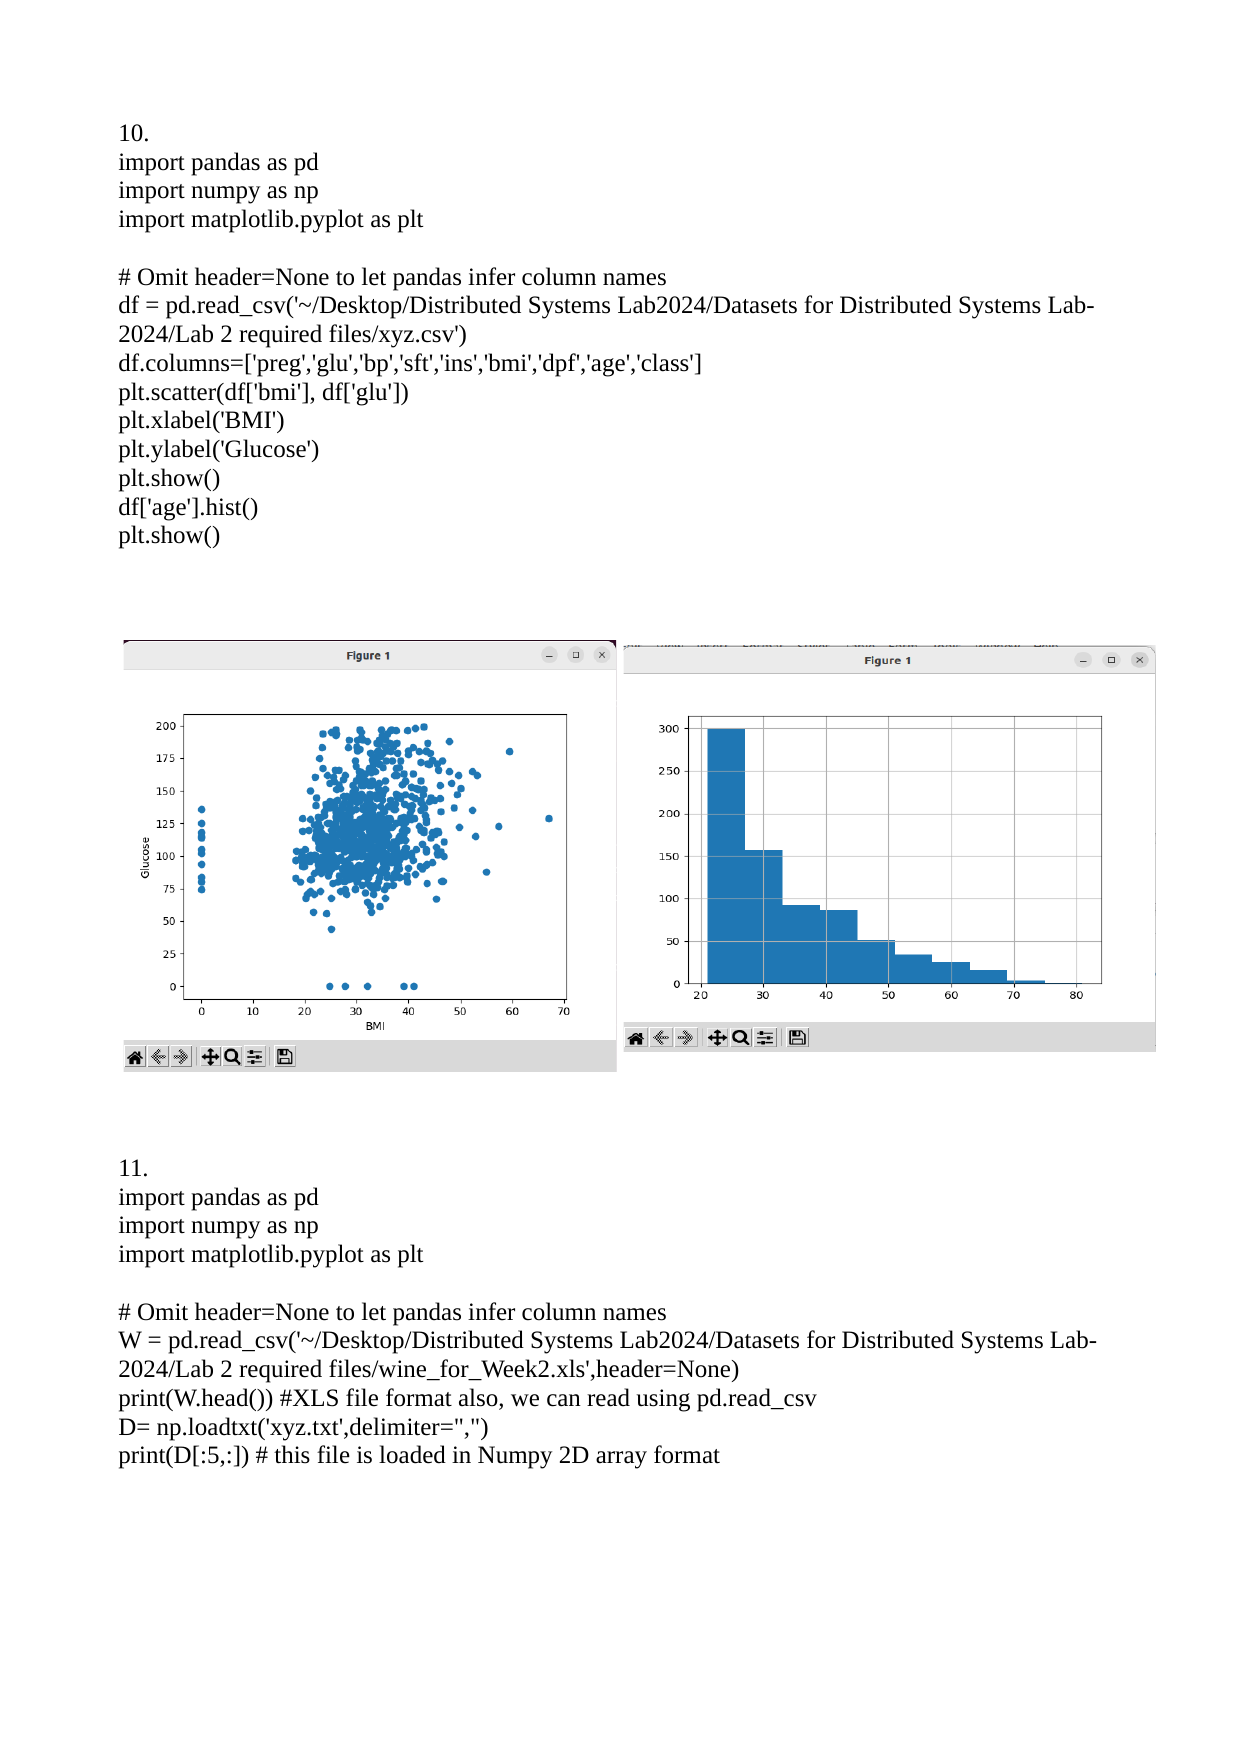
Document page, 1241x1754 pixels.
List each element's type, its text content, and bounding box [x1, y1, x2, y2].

text # Omit header=None to let pandas infer column names [118, 1297, 1122, 1326]
text print(D[:5,:]) # this file is loaded in Numpy 2D array format [118, 1441, 1122, 1469]
text D= np.loadtxt('xyz.txt',delimiter=",") [118, 1412, 1122, 1441]
text import matplotlib.pyplot as plt [118, 1239, 1122, 1268]
text W = pd.read_csv('~/Desktop/Distributed Systems Lab2024/Datasets for Distributed Systems Lab-2024/Lab 2 required files/wine_for_Week2.xls',header=None) [118, 1326, 1122, 1383]
text 11. [118, 1153, 1122, 1182]
text import numpy as np [118, 176, 1122, 204]
text df.columns=['preg','glu','bp','sft','ins','bmi','dpf','age','class'] [118, 348, 1122, 377]
text 10. [118, 118, 1122, 147]
text import numpy as np [118, 1211, 1122, 1239]
text import pandas as pd [118, 147, 1122, 176]
text # Omit header=None to let pandas infer column names [118, 262, 1122, 291]
text df = pd.read_csv('~/Desktop/Distributed Systems Lab2024/Datasets for Distributed Systems Lab-2024/Lab 2 required files/xyz.csv') [118, 291, 1122, 348]
text plt.scatter(df['bmi'], df['glu']) [118, 377, 1122, 406]
picture [623, 645, 1156, 1052]
text plt.ylabel('Glucose') [118, 434, 1122, 463]
text import pandas as pd [118, 1182, 1122, 1211]
text df['age'].hist() [118, 492, 1122, 521]
text plt.show() [118, 463, 1122, 492]
picture [123, 640, 617, 1072]
text plt.show() [118, 521, 1122, 549]
text plt.xlabel('BMI') [118, 406, 1122, 434]
text import matplotlib.pyplot as plt [118, 204, 1122, 233]
text print(W.head()) #XLS file format also, we can read using pd.read_csv [118, 1383, 1122, 1412]
